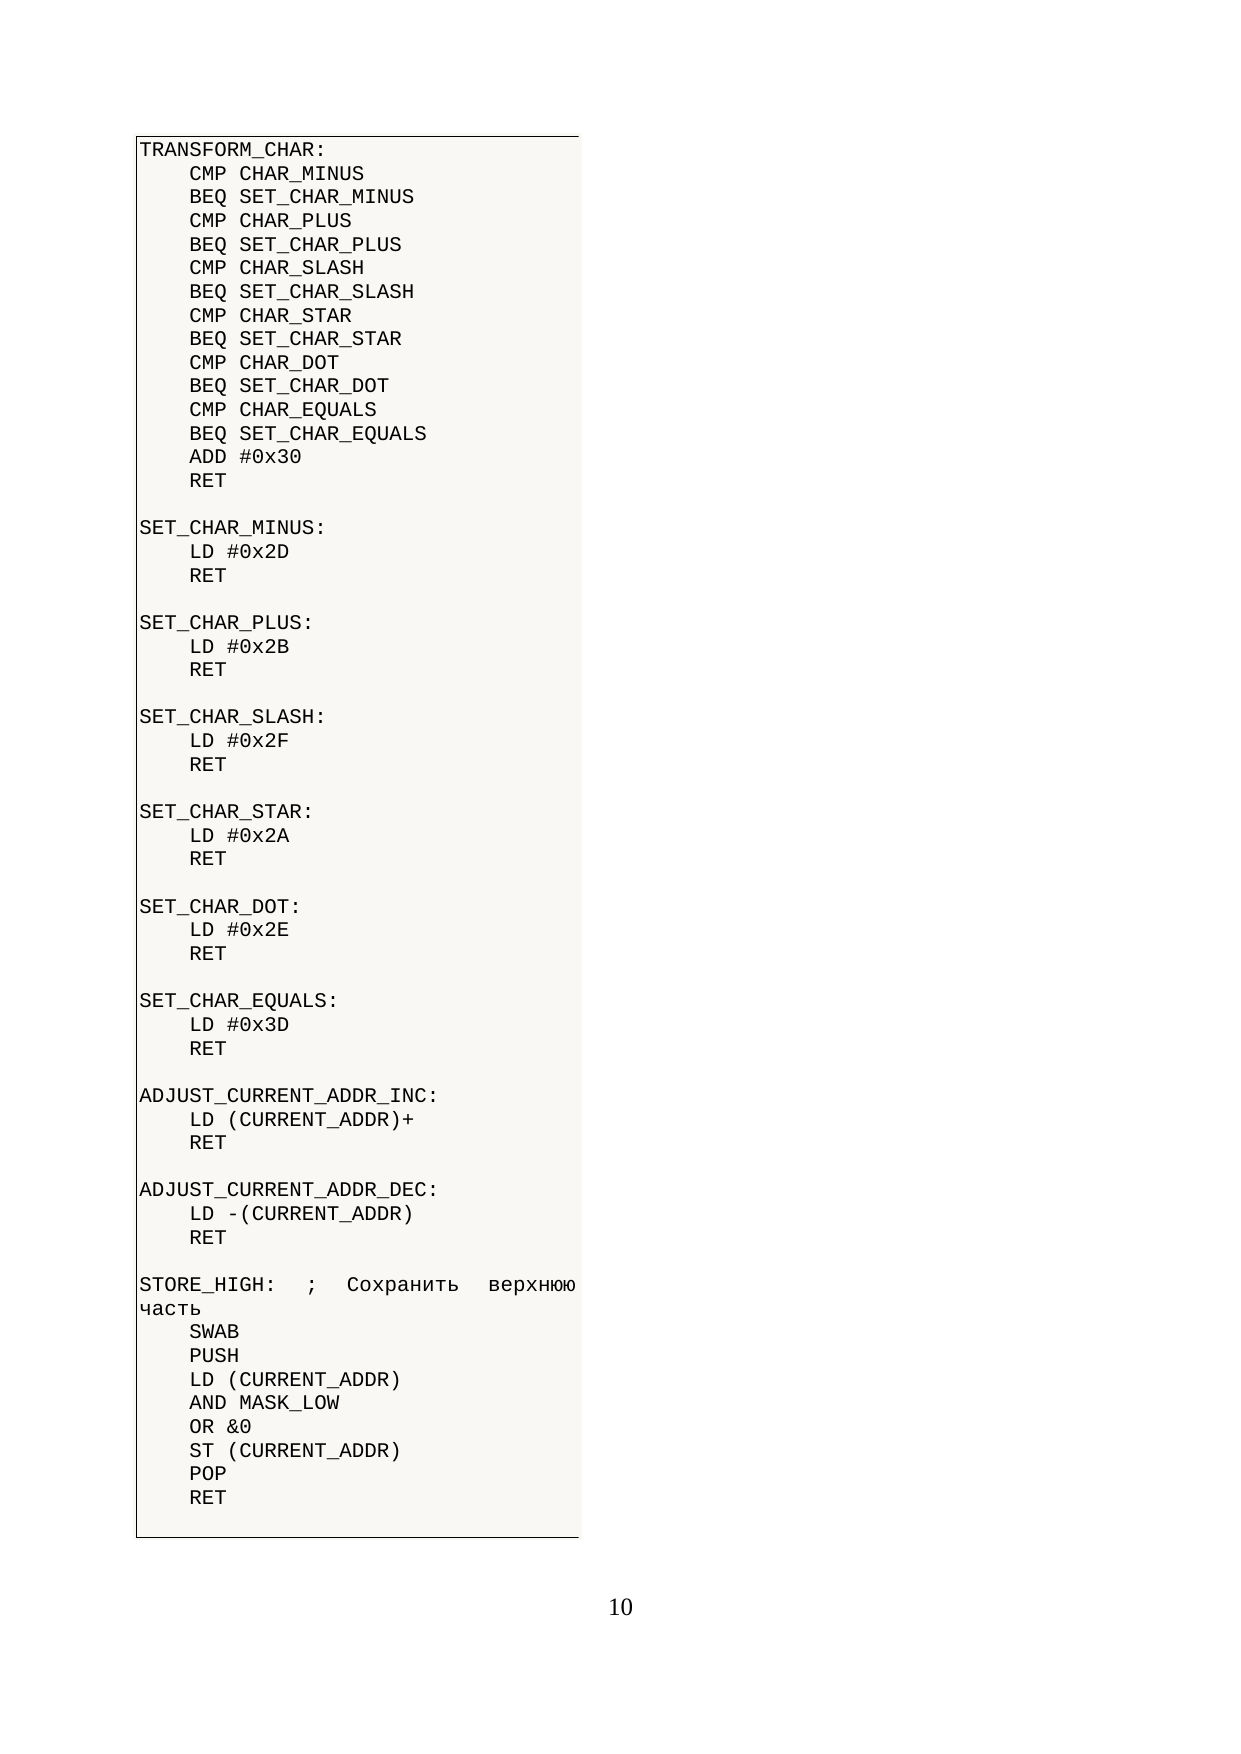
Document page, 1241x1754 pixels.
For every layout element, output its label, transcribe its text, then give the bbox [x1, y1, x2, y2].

table_header TRANSFORM_CHAR: CMP CHAR_MINUS BEQ SET_CHAR_MINUS CMP CHAR_PLUS BEQ SET_CHAR_PLUS CMP CHAR_SLASH BEQ SET_CHAR_SLASH CMP CHAR_STAR BEQ SET_CHAR_STAR CMP CHAR_DOT BEQ SET_CHAR_DOT CMP CHAR_EQUALS BEQ SET_CHAR_EQUALS ADD #0x30 RET SET_CHAR_MINUS: LD #0x2D RET SET_CHAR_PLUS: LD #0x2B RET SET_CHAR_SLASH: LD #0x2F RET SET_CHAR_STAR: LD #0x2A RET SET_CHAR_DOT: LD #0x2E RET SET_CHAR_EQUALS: LD #0x3D RET ADJUST_CURRENT_ADDR_INC: LD (CURRENT_ADDR)+ RET ADJUST_CURRENT_ADDR_DEC: LD -(CURRENT_ADDR) RET STORE_HIGH: ; Сохранить верхнюю часть SWAB PUSH LD (CURRENT_ADDR) AND MASK_LOW OR &0 ST (CURRENT_ADDR) POP RET [133, 133, 582, 1540]
